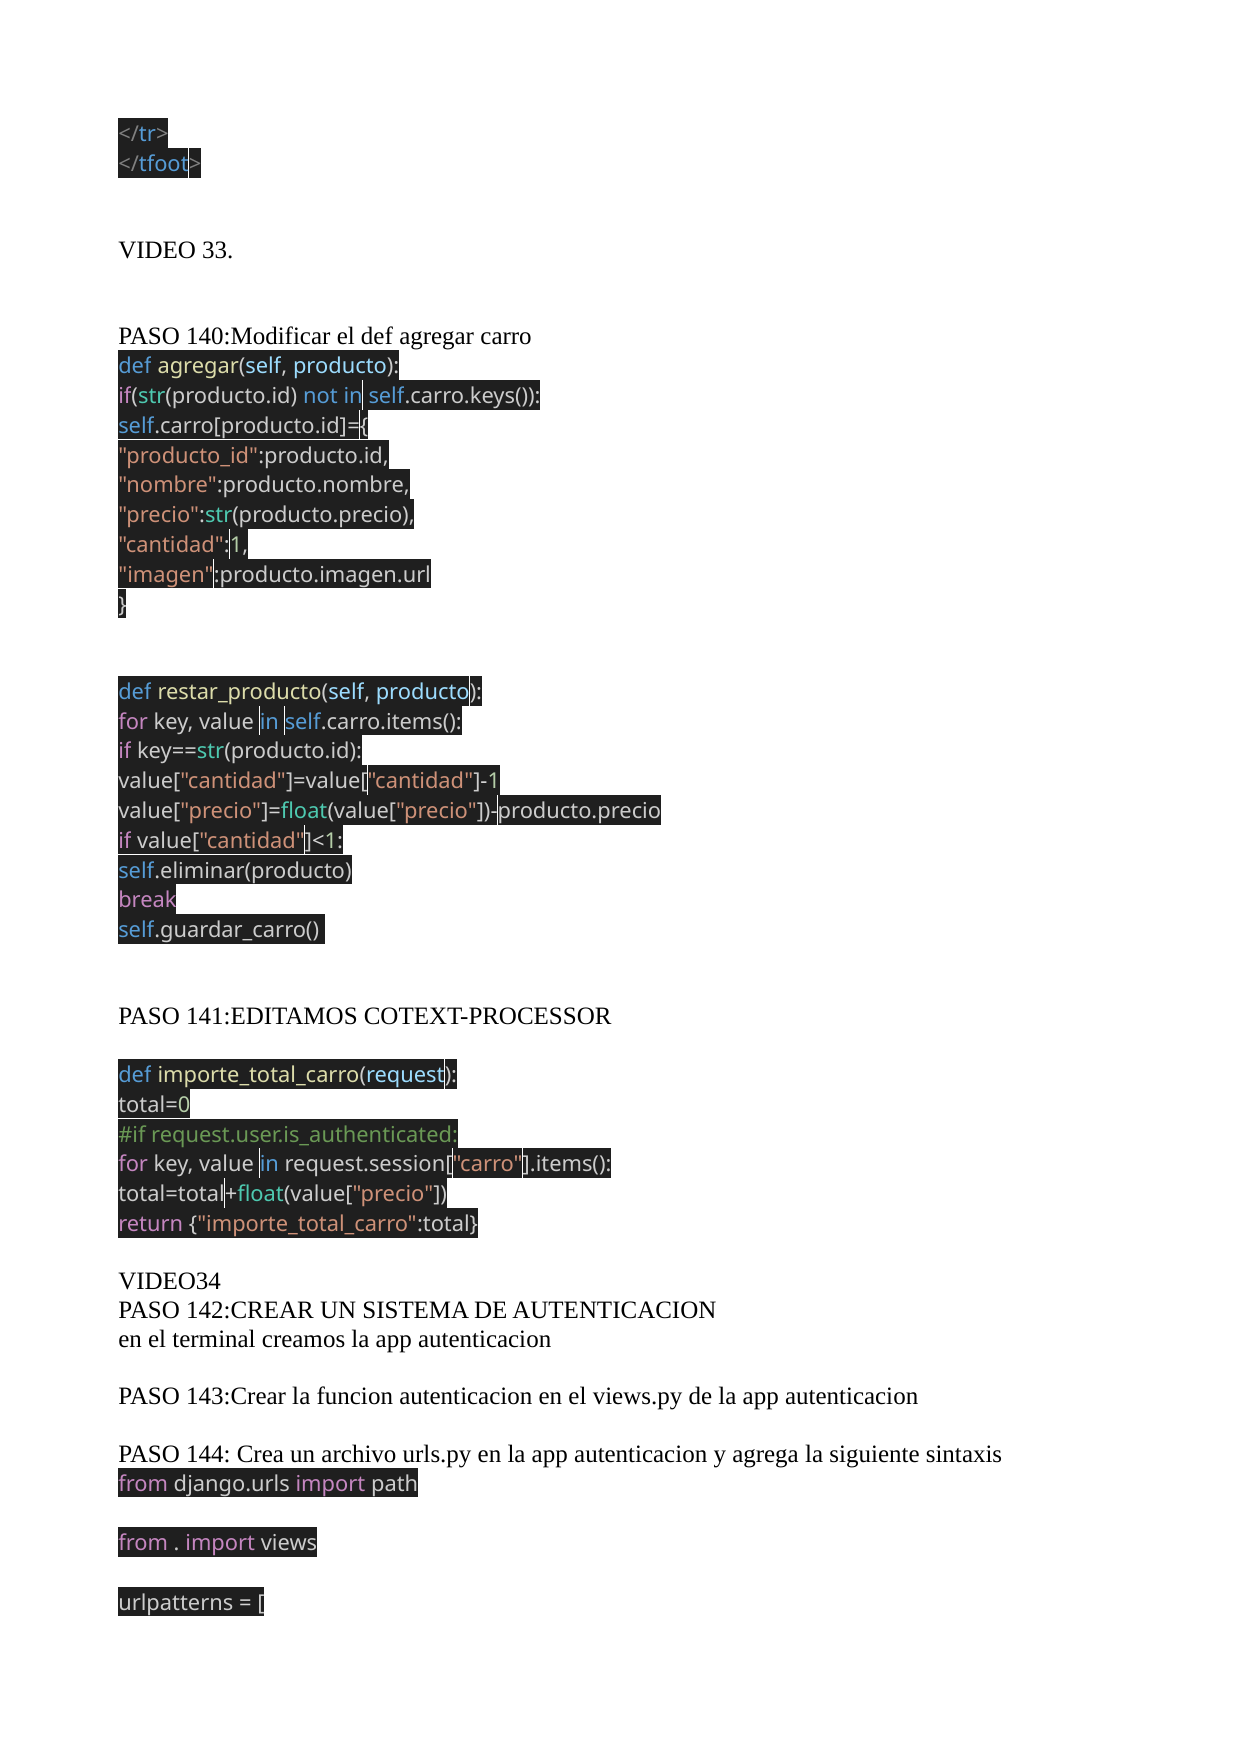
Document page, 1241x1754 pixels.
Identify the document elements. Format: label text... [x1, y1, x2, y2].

text value["precio"]=float(value["precio"])-producto.precio [118, 795, 1122, 825]
text value["cantidad"]=value["cantidad"]-1 [118, 765, 1122, 795]
text from django.urls import path [118, 1468, 1122, 1497]
text #if request.user.is_authenticated: [118, 1118, 1122, 1148]
text self.carro[producto.id]={ [118, 410, 1122, 439]
text self.guardar_carro() [118, 914, 1122, 944]
text break [118, 884, 1122, 914]
text PASO 141:EDITAMOS COTEXT-PROCESSOR [118, 1001, 1122, 1030]
text if(str(producto.id) not in self.carro.keys()): [118, 380, 1122, 410]
text </tfoot> [118, 148, 1122, 178]
text def importe_total_carro(request): [118, 1059, 1122, 1089]
text PASO 142:CREAR UN SISTEMA DE AUTENTICACION [118, 1295, 1122, 1324]
text "cantidad":1, [118, 529, 1122, 559]
text def agregar(self, producto): [118, 350, 1122, 380]
text total=0 [118, 1089, 1122, 1118]
text "imagen":producto.imagen.url [118, 559, 1122, 588]
text </tr> [118, 118, 1122, 148]
text PASO 143:Crear la funcion autenticacion en el views.py de la app autenticacion [118, 1381, 1122, 1410]
text return {"importe_total_carro":total} [118, 1208, 1122, 1238]
text def restar_producto(self, producto): [118, 676, 1122, 706]
text PASO 144: Crea un archivo urls.py en la app autenticacion y agrega la siguiente sintaxis [118, 1439, 1122, 1468]
text if key==str(producto.id): [118, 735, 1122, 765]
text for key, value in self.carro.items(): [118, 706, 1122, 735]
text "nombre":producto.nombre, [118, 469, 1122, 499]
text "precio":str(producto.precio), [118, 499, 1122, 529]
text if value["cantidad"]<1: [118, 825, 1122, 854]
text urlpatterns = [ [118, 1587, 1122, 1616]
text VIDEO 33. [118, 235, 1122, 264]
text for key, value in request.session["carro"].items(): [118, 1148, 1122, 1178]
text from . import views [118, 1527, 1122, 1557]
text self.eliminar(producto) [118, 854, 1122, 884]
text PASO 140:Modificar el def agregar carro [118, 321, 1122, 350]
text } [118, 588, 1122, 618]
text VIDEO34 [118, 1266, 1122, 1295]
text total=total+float(value["precio"]) [118, 1178, 1122, 1208]
text "producto_id":producto.id, [118, 439, 1122, 469]
text en el terminal creamos la app autenticacion [118, 1324, 1122, 1353]
